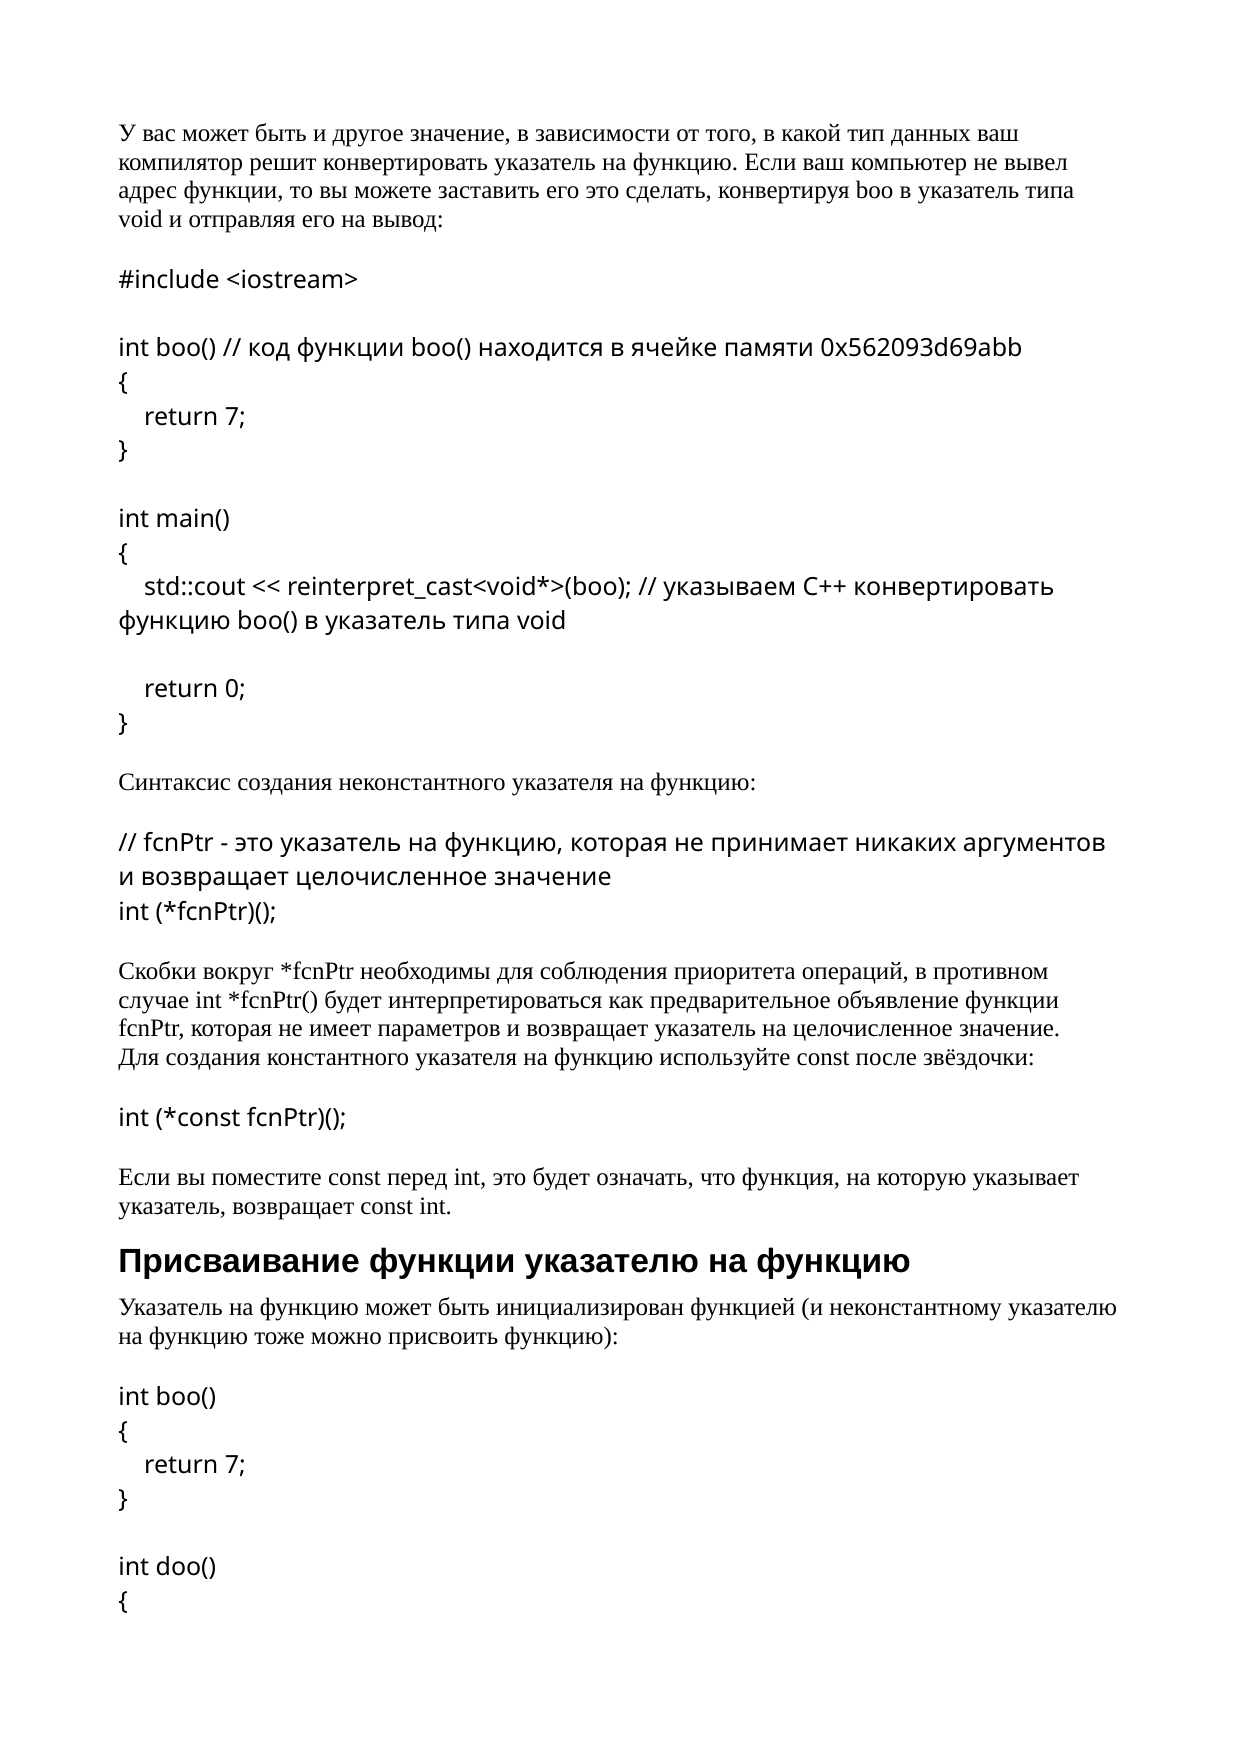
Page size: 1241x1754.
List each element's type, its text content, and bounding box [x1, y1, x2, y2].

text Если вы поместите const перед int, это будет означать, что функция, на которую указывает указатель, возвращает const int. [118, 1162, 1122, 1220]
text return 7; [118, 398, 1122, 432]
text int (*fcnPtr)(); [118, 893, 1122, 927]
text { [118, 534, 1122, 568]
text int boo() // код функции boo() находится в ячейке памяти 0x562093d69abb [118, 330, 1122, 364]
text } [118, 1480, 1122, 1514]
text Указатель на функцию может быть инициализирован функцией (и неконстантному указателю на функцию тоже можно присвоить функцию): [118, 1292, 1122, 1349]
text int (*const fcnPtr)(); [118, 1100, 1122, 1134]
text int main() [118, 500, 1122, 534]
text int doo() [118, 1548, 1122, 1583]
text { [118, 1412, 1122, 1446]
subtitle Присваивание функции указателю на функцию [118, 1241, 1122, 1279]
text } [118, 432, 1122, 466]
text Скобки вокруг *fcnPtr необходимы для соблюдения приоритета операций, в противном случае int *fcnPtr() будет интерпретироваться как предварительное объявление функции fcnPtr, которая не имеет параметров и возвращает указатель на целочисленное значение. [118, 956, 1122, 1042]
text У вас может быть и другое значение, в зависимости от того, в какой тип данных ваш компилятор решит конвертировать указатель на функцию. Если ваш компьютер не вывел адрес функции, то вы можете заставить его это сделать, конвертируя boo в указатель типа void и отправляя его на вывод: [118, 118, 1122, 233]
text Синтаксис создания неконстантного указателя на функцию: [118, 767, 1122, 796]
text std::cout << reinterpret_cast<void*>(boo); // указываем C++ конвертировать функцию boo() в указатель типа void [118, 568, 1122, 637]
text return 7; [118, 1446, 1122, 1480]
text int boo() [118, 1378, 1122, 1412]
text } [118, 705, 1122, 739]
text #include <iostream> [118, 262, 1122, 296]
text Для создания константного указателя на функцию используйте const после звёздочки: [118, 1042, 1122, 1071]
text // fcnPtr - это указатель на функцию, которая не принимает никаких аргументов и возвращает целочисленное значение [118, 825, 1122, 893]
text { [118, 364, 1122, 398]
text return 0; [118, 671, 1122, 705]
text { [118, 1583, 1122, 1617]
